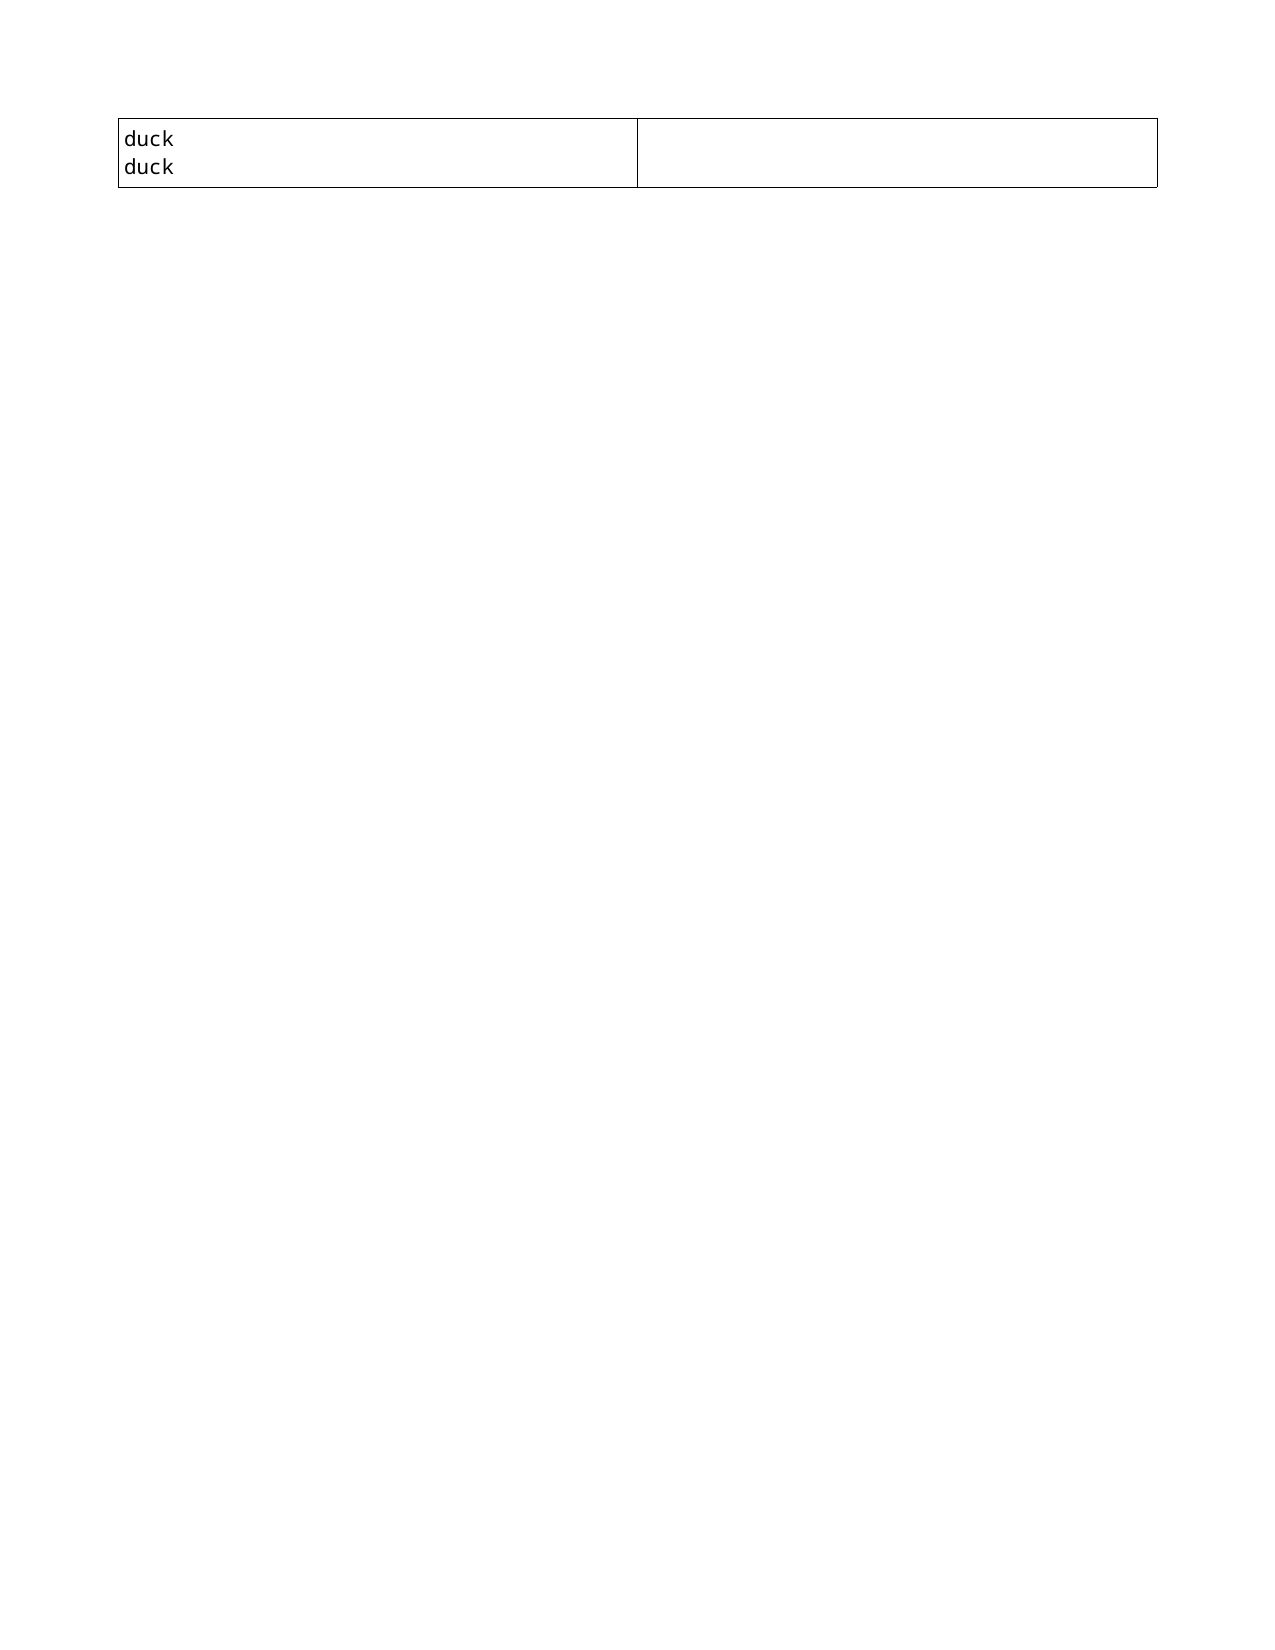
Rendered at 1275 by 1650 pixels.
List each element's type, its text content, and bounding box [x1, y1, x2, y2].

table_cell [638, 119, 1157, 187]
table_cell duck duck [119, 119, 637, 187]
